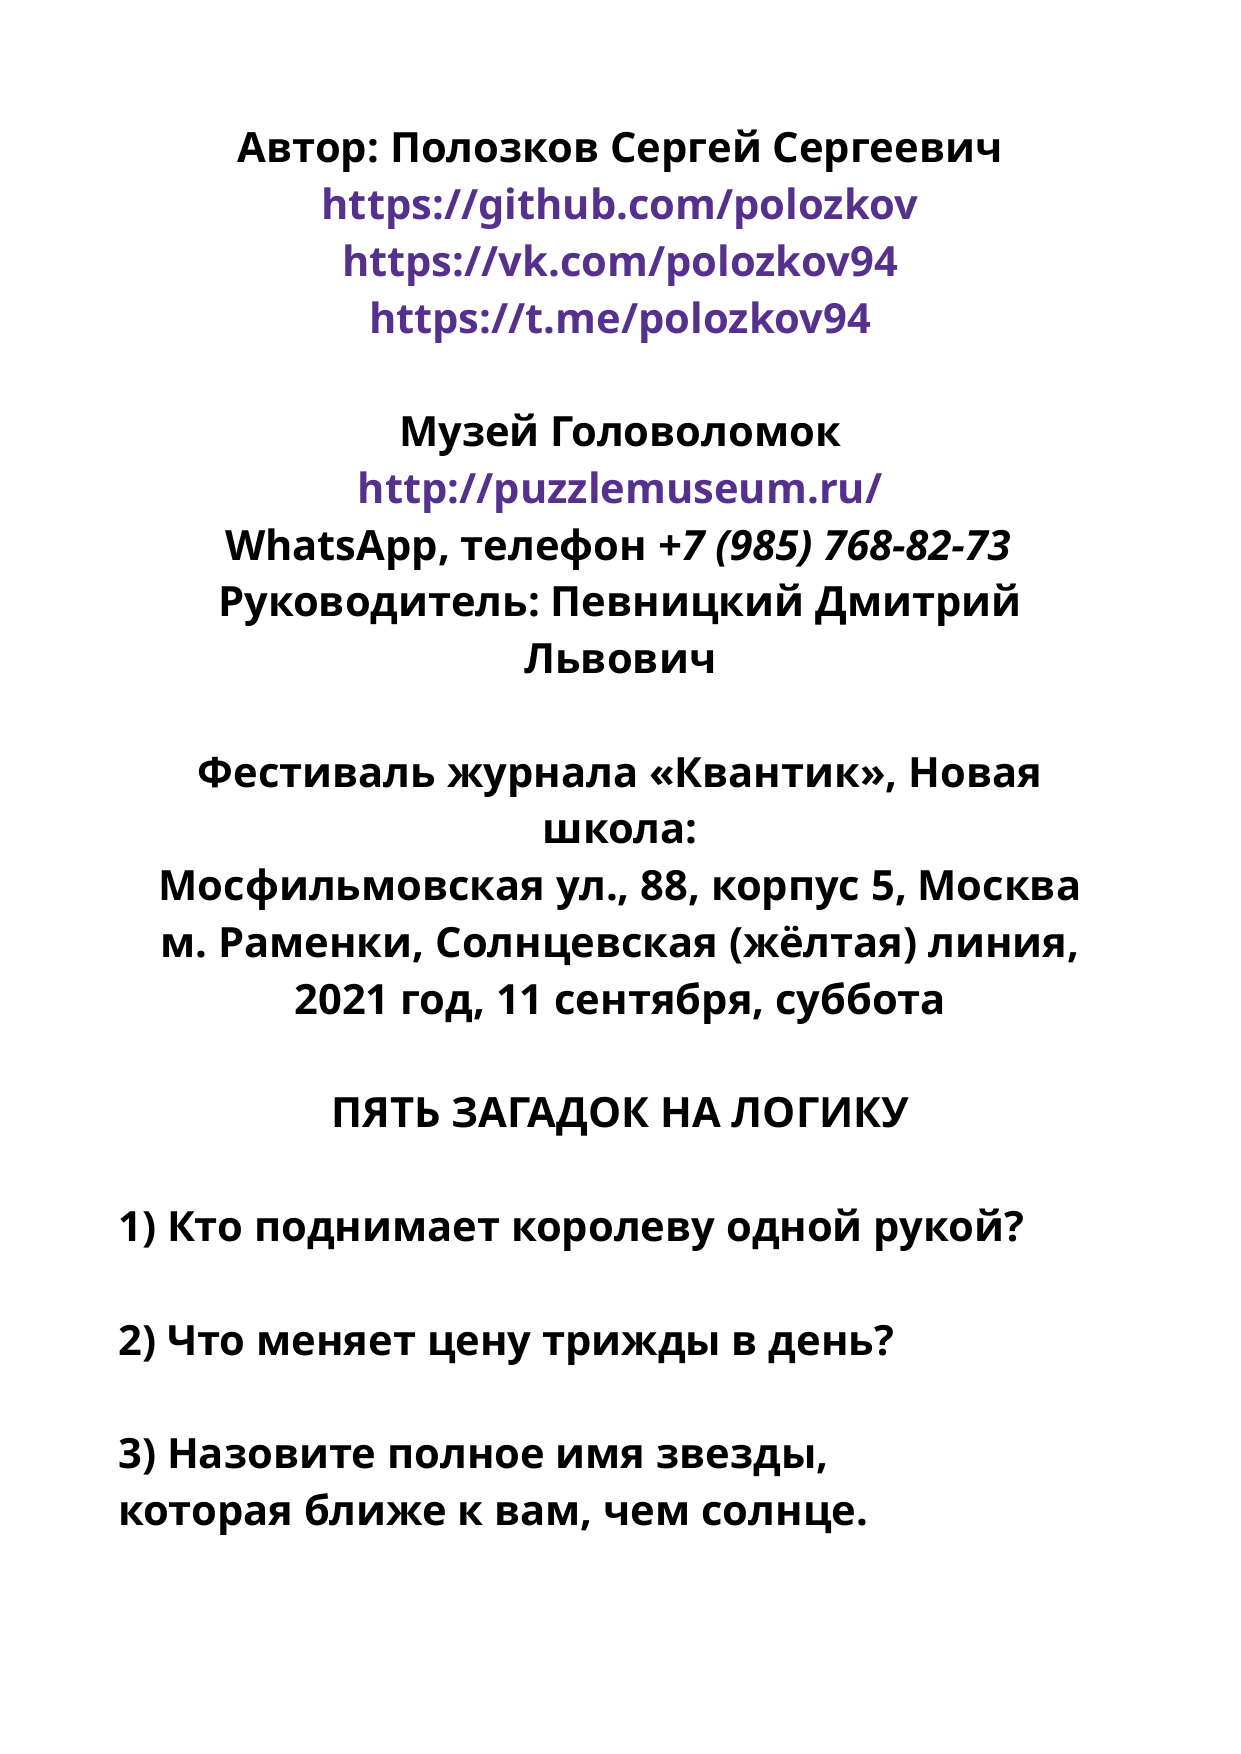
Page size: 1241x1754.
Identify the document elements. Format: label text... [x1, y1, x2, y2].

text https://github.com/polozkov [118, 175, 1122, 232]
text http://puzzlemuseum.ru/ [118, 459, 1122, 516]
text Руководитель: Певницкий Дмитрий Львович [118, 572, 1122, 686]
text которая ближе к вам, чем солнце. [118, 1481, 1122, 1537]
text Автор: Полозков Сергей Сергеевич [118, 118, 1122, 175]
text 1) Кто поднимает королеву одной рукой? [118, 1197, 1122, 1253]
text ПЯТЬ ЗАГАДОК НА ЛОГИКУ [118, 1083, 1122, 1140]
text Мосфильмовская ул., 88, корпус 5, Москва [118, 856, 1122, 913]
text 2) Что меняет цену трижды в день? [118, 1310, 1122, 1367]
text https://t.me/polozkov94 [118, 288, 1122, 345]
text 3) Назовите полное имя звезды, [118, 1424, 1122, 1481]
text 2021 год, 11 сентября, суббота [118, 970, 1122, 1026]
text м. Раменки, Солнцевская (жёлтая) линия, [118, 913, 1122, 970]
text Фестиваль журнала «Квантик», Новая школа: [118, 743, 1122, 856]
text WhatsApp, телефон +7 (985) 768-82-73 [118, 516, 1122, 572]
text Музей Головоломок [118, 402, 1122, 459]
text https://vk.com/polozkov94 [118, 232, 1122, 288]
